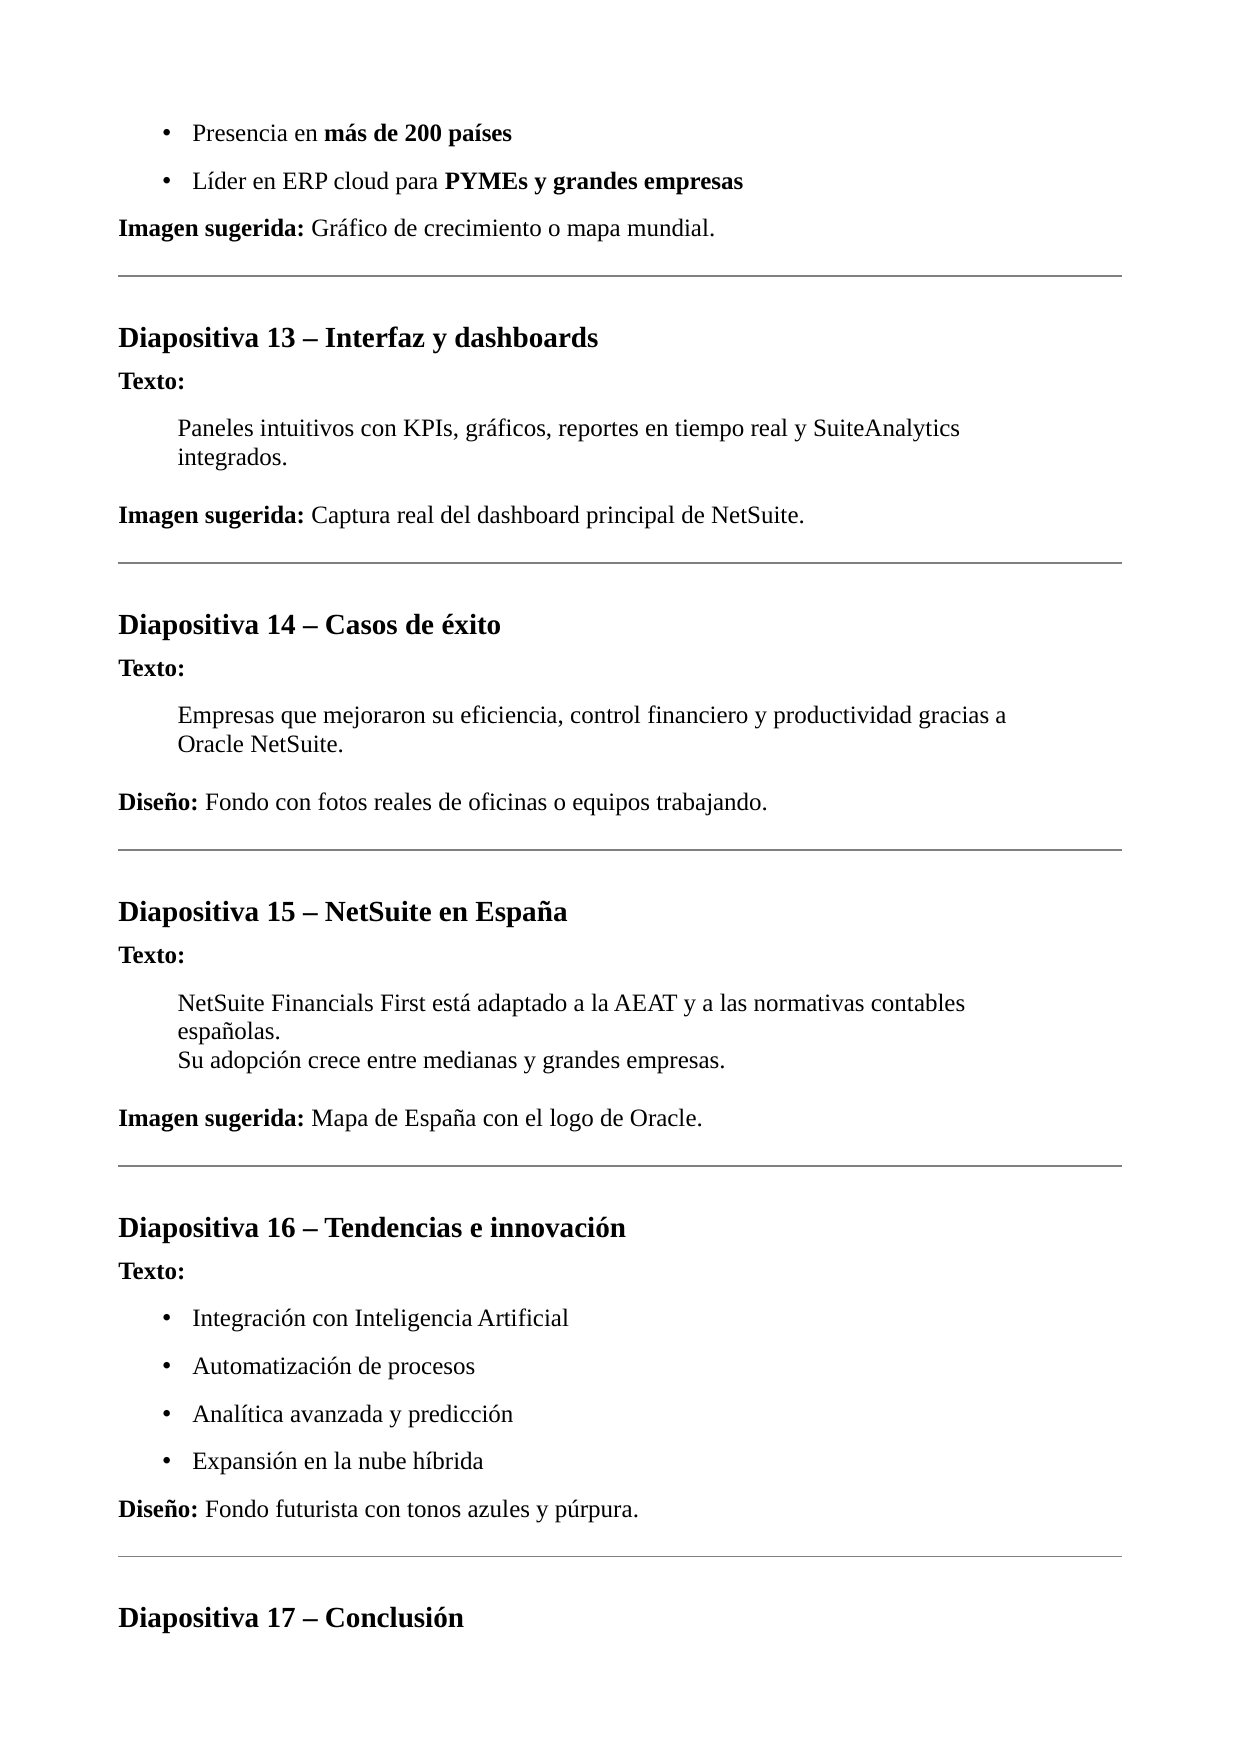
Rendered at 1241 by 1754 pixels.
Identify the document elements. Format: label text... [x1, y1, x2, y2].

text Texto: [118, 1256, 1122, 1284]
text Texto: [118, 366, 1122, 394]
list Integración con Inteligencia Artificial [162, 1303, 1122, 1332]
text Texto: [118, 653, 1122, 682]
text NetSuite Financials First está adaptado a la AEAT y a las normativas contables españolas. Su adopción crece entre medianas y grandes empresas. [177, 988, 1063, 1074]
subtitle Diapositiva 15 – NetSuite en España [118, 894, 1122, 927]
text Imagen sugerida: Gráfico de crecimiento o mapa mundial. [118, 213, 1122, 242]
subtitle Diapositiva 13 – Interfaz y dashboards [118, 320, 1122, 353]
subtitle Diapositiva 16 – Tendencias e innovación [118, 1210, 1122, 1243]
text Imagen sugerida: Mapa de España con el logo de Oracle. [118, 1103, 1122, 1132]
list Analítica avanzada y predicción [162, 1399, 1122, 1427]
list Presencia en más de 200 países [162, 118, 1122, 147]
text Diseño: Fondo futurista con tonos azules y púrpura. [118, 1494, 1122, 1523]
list Automatización de procesos [162, 1351, 1122, 1380]
text Empresas que mejoraron su eficiencia, control financiero y productividad gracias a Oracle NetSuite. [177, 701, 1063, 758]
subtitle Diapositiva 14 – Casos de éxito [118, 607, 1122, 640]
list Expansión en la nube híbrida [162, 1446, 1122, 1475]
text Diseño: Fondo con fotos reales de oficinas o equipos trabajando. [118, 787, 1122, 816]
text Paneles intuitivos con KPIs, gráficos, reportes en tiempo real y SuiteAnalytics integrados. [177, 413, 1063, 471]
text Texto: [118, 940, 1122, 969]
subtitle Diapositiva 17 – Conclusión [118, 1600, 1122, 1634]
text Imagen sugerida: Captura real del dashboard principal de NetSuite. [118, 500, 1122, 529]
list Líder en ERP cloud para PYMEs y grandes empresas [162, 166, 1122, 194]
